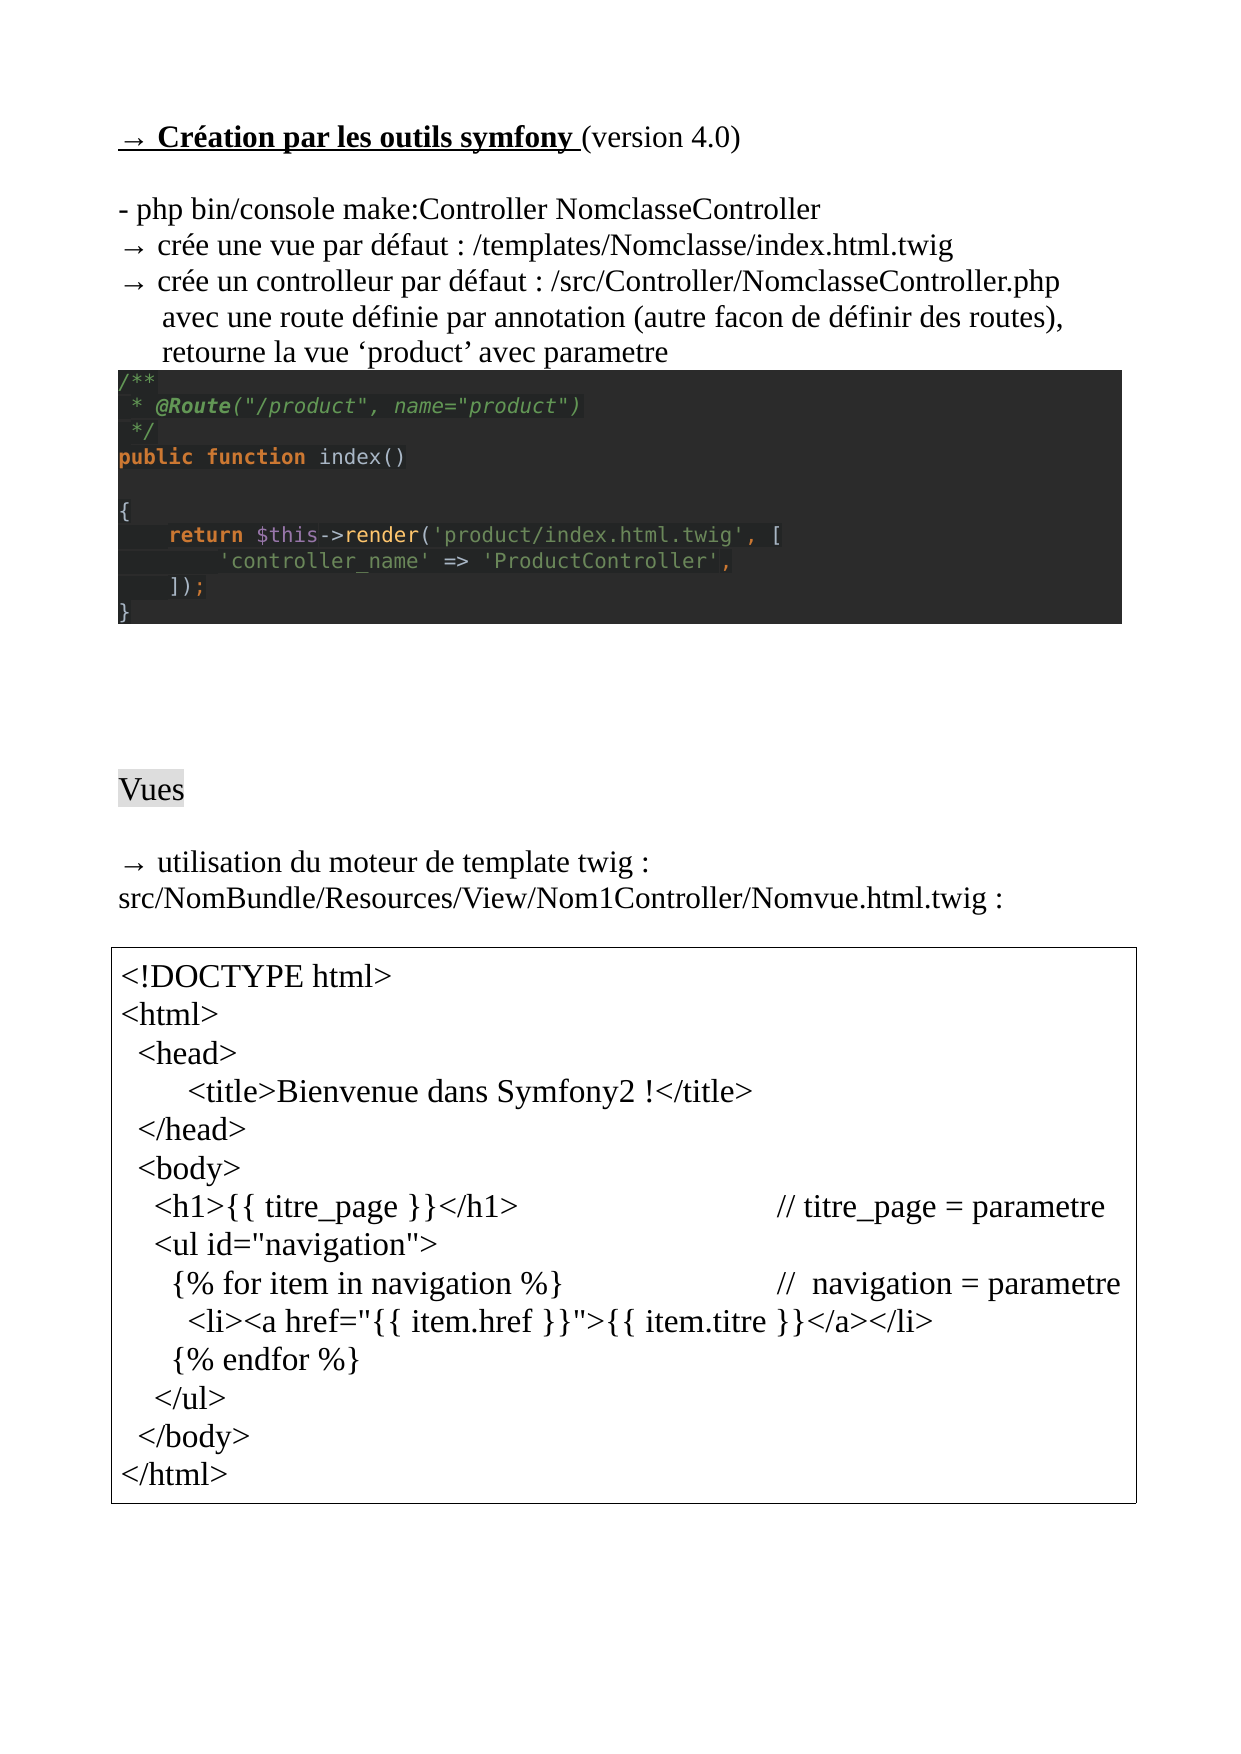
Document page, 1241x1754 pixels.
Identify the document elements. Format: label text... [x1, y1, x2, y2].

text 'controller_name' => 'ProductController', [118, 549, 1122, 574]
text return $this->render('product/index.html.twig', [ [118, 523, 1122, 549]
text </body> [120, 1416, 1127, 1454]
text */ [118, 419, 1122, 445]
text </head> [120, 1109, 1127, 1148]
text src/NomBundle/Resources/View/Nom1Controller/Nomvue.html.twig : [118, 879, 1122, 915]
text <head> [120, 1033, 1127, 1071]
text <!DOCTYPE html> [120, 956, 1127, 994]
text </ul> [120, 1378, 1127, 1416]
text {% for item in navigation %} // navigation = parametre [120, 1263, 1127, 1301]
text {% endfor %} [120, 1339, 1127, 1378]
text Vues [118, 769, 1122, 807]
text <ul id="navigation"> [120, 1224, 1127, 1263]
text { [118, 499, 1122, 523]
text → utilisation du moteur de template twig : [118, 843, 1122, 879]
text - php bin/console make:Controller NomclasseController [118, 190, 1122, 226]
text → crée une vue par défaut : /templates/Nomclasse/index.html.twig [118, 226, 1122, 262]
text } [118, 600, 1122, 624]
text * @Route("/product", name="product") [118, 394, 1122, 419]
text ]); [118, 574, 1122, 600]
text → crée un controlleur par défaut : /src/Controller/NomclasseController.php [118, 262, 1122, 298]
text <body> [120, 1148, 1127, 1186]
text /** [118, 370, 1122, 394]
text public function index() [118, 445, 1122, 469]
text <h1>{{ titre_page }}</h1> // titre_page = parametre [120, 1186, 1127, 1224]
text avec une route définie par annotation (autre facon de définir des routes), [118, 298, 1122, 334]
text → Création par les outils symfony (version 4.0) [118, 118, 1122, 154]
text <li><a href="{{ item.href }}">{{ item.titre }}</a></li> [120, 1301, 1127, 1339]
text </html> [120, 1454, 1127, 1493]
text <html> [120, 994, 1127, 1033]
text <title>Bienvenue dans Symfony2 !</title> [120, 1071, 1127, 1109]
text retourne la vue ‘product’ avec parametre [118, 334, 1122, 370]
